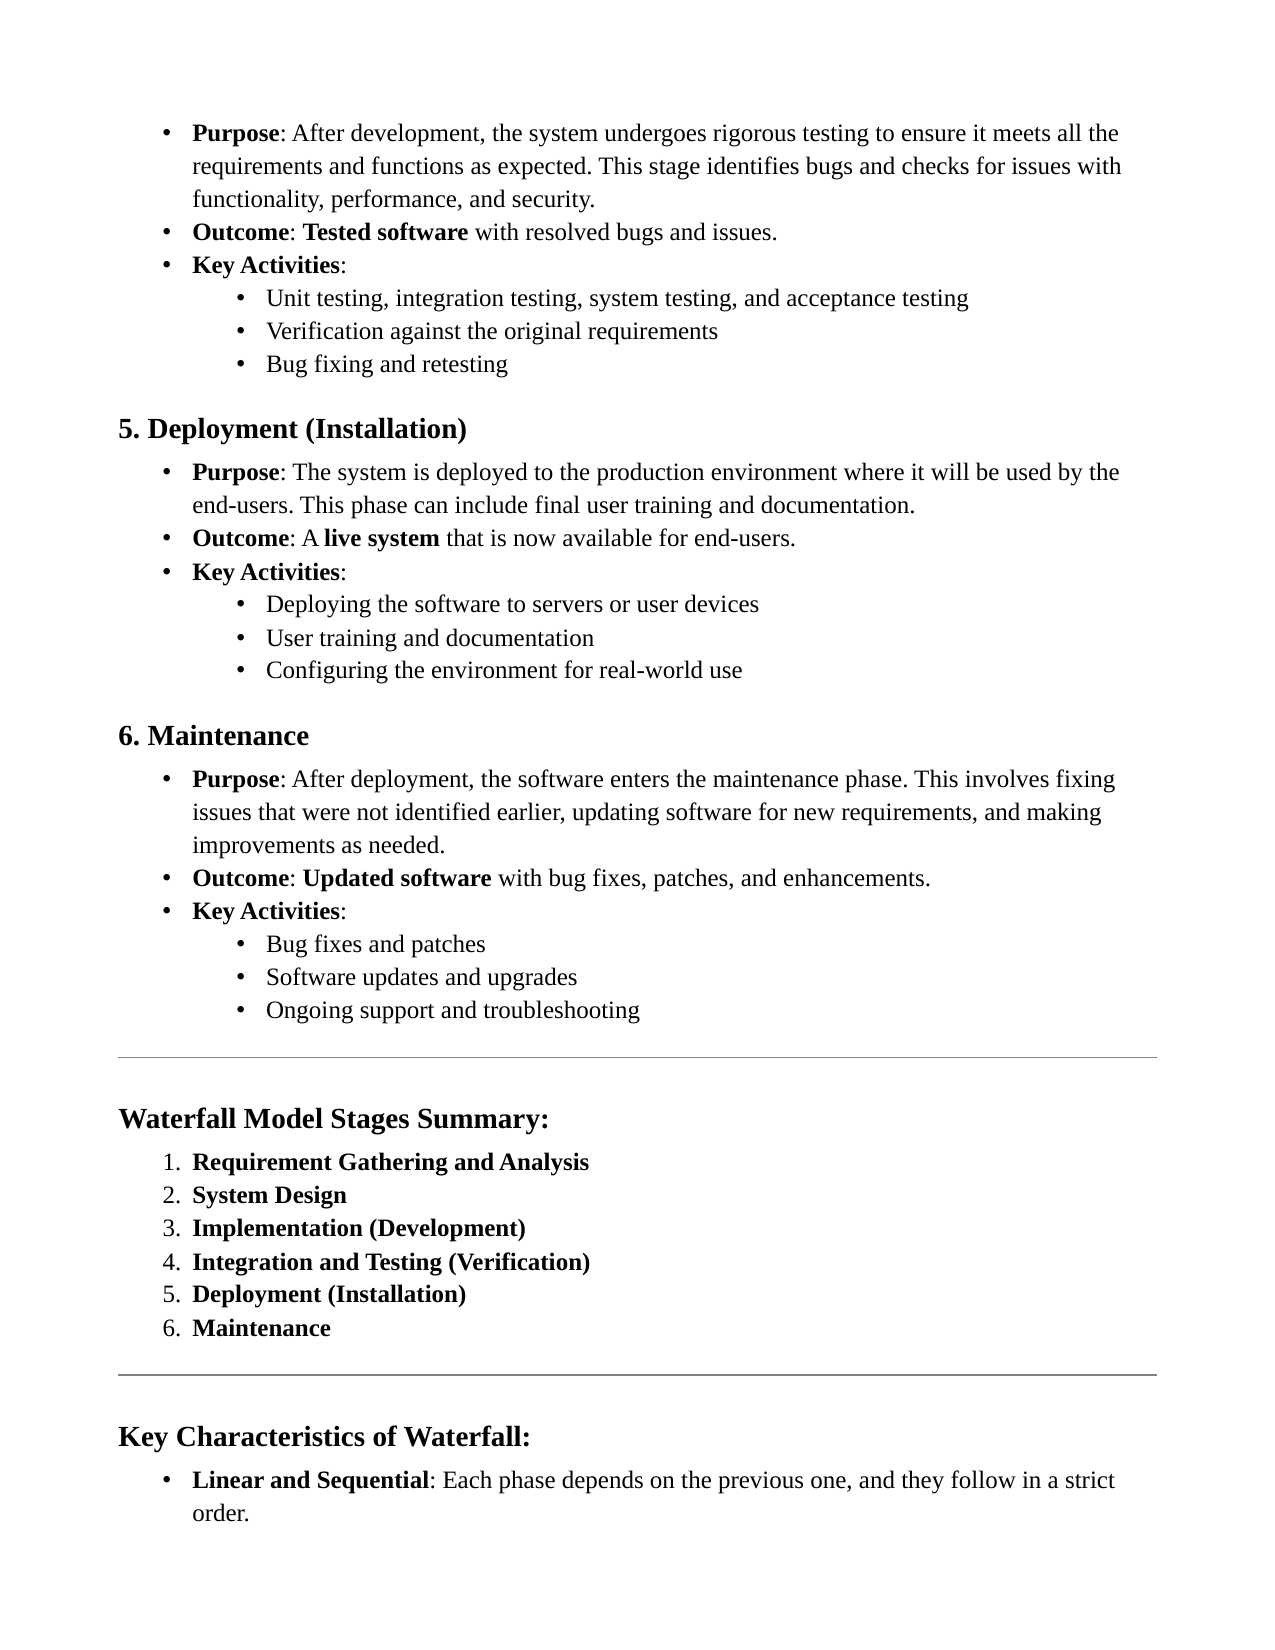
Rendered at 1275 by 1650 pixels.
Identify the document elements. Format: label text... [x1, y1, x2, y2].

list Purpose: After deployment, the software enters the maintenance phase. This involves fixing issues that were not identified earlier, updating software for new requirements, and making improvements as needed. [162, 764, 1157, 859]
list Maintenance [162, 1313, 1157, 1341]
list System Design [162, 1181, 1157, 1209]
subtitle Waterfall Model Stages Summary: [118, 1101, 1157, 1135]
list Bug fixes and patches [236, 929, 1157, 958]
list Deploying the software to servers or user devices [236, 589, 1157, 618]
list Key Activities: [162, 896, 1157, 925]
list Bug fixing and retesting [236, 349, 1157, 378]
list Verification against the original requirements [236, 316, 1157, 345]
list Ongoing support and troubleshooting [236, 995, 1157, 1024]
list Deployment (Installation) [162, 1279, 1157, 1308]
list Outcome: A live system that is now available for end-users. [162, 523, 1157, 552]
list Software updates and upgrades [236, 962, 1157, 991]
list Outcome: Updated software with bug fixes, patches, and enhancements. [162, 863, 1157, 892]
list Configuring the environment for real-world use [236, 656, 1157, 684]
list User training and documentation [236, 623, 1157, 651]
list Integration and Testing (Verification) [162, 1247, 1157, 1275]
list Implementation (Development) [162, 1213, 1157, 1242]
list Linear and Sequential: Each phase depends on the previous one, and they follow in a strict order. [162, 1465, 1157, 1527]
list Purpose: After development, the system undergoes rigorous testing to ensure it meets all the requirements and functions as expected. This stage identifies bugs and checks for issues with functionality, performance, and security. [162, 118, 1157, 213]
list Unit testing, integration testing, system testing, and acceptance testing [236, 283, 1157, 312]
subtitle 6. Maintenance [118, 718, 1157, 751]
list Key Activities: [162, 250, 1157, 279]
list Purpose: The system is deployed to the production environment where it will be used by the end-users. This phase can include final user training and documentation. [162, 457, 1157, 519]
subtitle Key Characteristics of Waterfall: [118, 1419, 1157, 1453]
subtitle 5. Deployment (Installation) [118, 411, 1157, 445]
list Requirement Gathering and Analysis [162, 1147, 1157, 1176]
list Outcome: Tested software with resolved bugs and issues. [162, 217, 1157, 246]
list Key Activities: [162, 557, 1157, 585]
